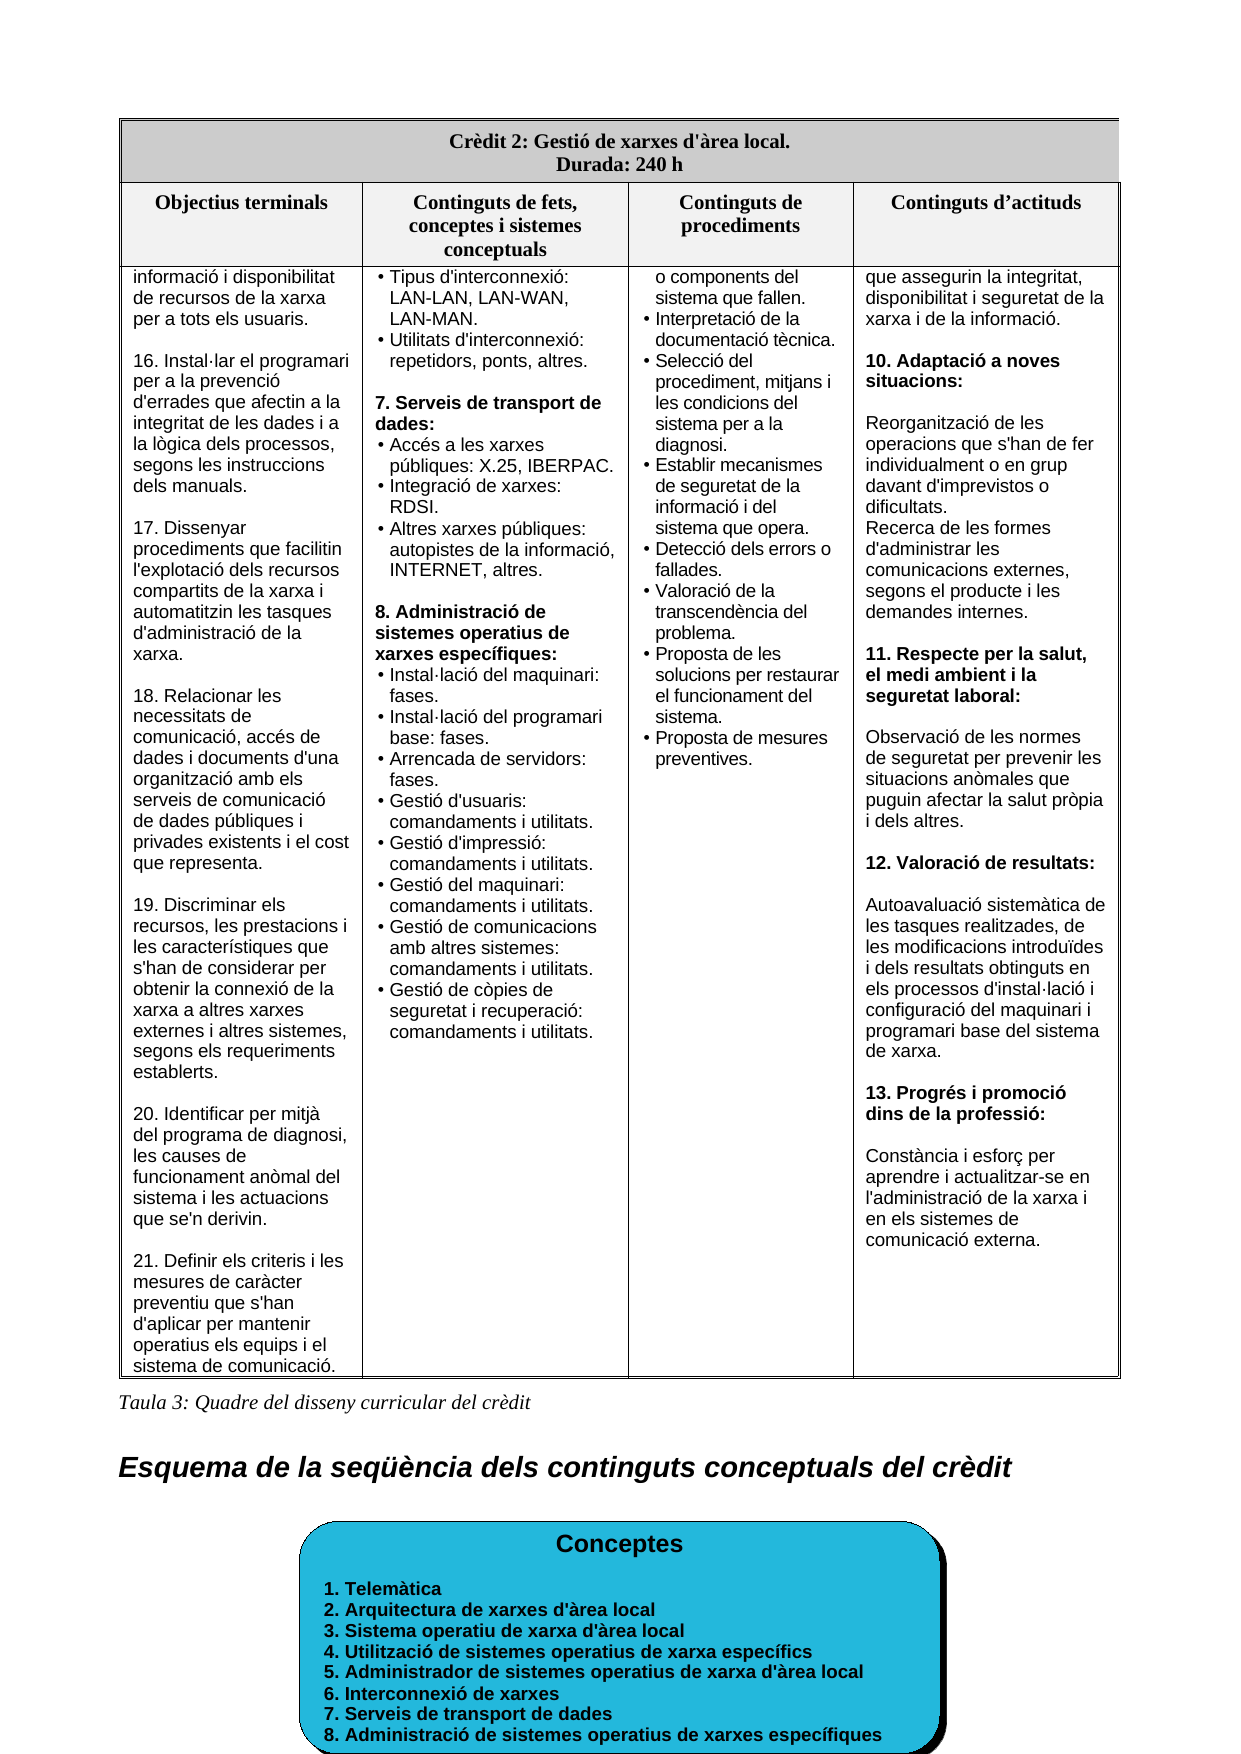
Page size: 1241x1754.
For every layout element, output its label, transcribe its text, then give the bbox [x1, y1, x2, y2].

table_cell Continguts de fets, conceptes i sistemes conceptuals [363, 183, 628, 266]
table_header Crèdit 2: Gestió de xarxes d'àrea local. Durada: 240 h [122, 121, 1119, 182]
table_cell 1. Telemàtica: La telemàtica: origen, evolució i aplicacions actuals. Mitjans físics de transmissió: via cable, sense fils i microones. Tipus de transmissió: analògic-digital; símplex, semidúplex, fulldúplex; sèrie-paral·lel; síncrona-asíncrona. Tractament d'errors: paritat, ACK/NAK, XON/XOFF. Mòdems: elements, velocitat de transmissió, velocitat de modulació, tècniques de modulació, fases de connexió. Normativa V: compatibilitat Hayes, protocols, transmissió de dades. Multiplexors: tipus. Concentradors: tipus. 2. Arquitectura de xarxes d'àrea local: Elements físics: cables, targetes, connectors, funcions. Topologies: característiques i tipus. Protocols: característiques i tipus. Arquitectura OSI: característiques, terminologia, nivells del model. Arquitectures estàndards: ETHERNET, TOKEN RING, ARCNET. Arquitectures de comunicacions: característiques, tipus, funcions. 3. Sistema operatiu de xarxa d'àrea local: Xarxes d'àrea local: recursos, funcions, característiques i tendències actuals. Compte d'usuari: grups d'usuaris, directoris d'usuari, atributs. Permisos: jerarquia, responsable de grup, responsable d'usuari. Servidor de fitxers: característiques. Servidor d'impressió: característiques. Servidor de comunicacions: característiques. Normativa legal vigent. 4. Utilització de sistemes operatius de xarxa específics: Components bàsics: tendències actuals. Àmbit d'usuari: personalització. Directoris: estructura en arbre, camins absolut i relatiu, permisos, operacions mitjançant el sistema operatiu de base o utilitats específiques. Arxius: permisos, operacions mitjançant el sistema operatiu de base o utilitats específiques. Impressió: operacions mitjançant el sistema operatiu de base o utilitats específiques. Comunicació entre usuaris mitjançant el sistema operatiu de base o utilitats específiques. Guions: característiques, ordres específiques, pas de paràmetres, símbols, variables d'àmbit, creació de menús i procediments automàtics bàsics. 5. Administrador de sistemes operatius de xarxa d'àrea local: Funcions de l'administrador de la xarxa. Comptes d'usuari: administració. Sistema d'impressió: administració. Sistema d'arxius: organització i administració. Seguretat de la informació: còpies, recuperació. Sistemes de comunicacions: administració. Utilitats d'administració de la xarxa. Requeriments de funcionament de la xarxa. 6. Interconnexió de xarxes: Requeriments. Prestacions. Tipus d'interconnexió: LAN-LAN, LAN-WAN, LAN-MAN. Utilitats d'interconnexió: repetidors, ponts, altres. 7. Serveis de transport de dades: Accés a les xarxes públiques: X.25, IBERPAC. Integració de xarxes: RDSI. Altres xarxes públiques: autopistes de la informació, INTERNET, altres. 8. Administració de sistemes operatius de xarxes específiques: Instal·lació del maquinari: fases. Instal·lació del programari base: fases. Arrencada de servidors: fases. Gestió d'usuaris: comandaments i utilitats. Gestió d'impressió: comandaments i utilitats. Gestió del maquinari: comandaments i utilitats. Gestió de comunicacions amb altres sistemes: comandaments i utilitats. Gestió de còpies de seguretat i recuperació: comandaments i utilitats. [363, 267, 628, 1376]
table_cell que assegurin la integritat, disponibilitat i seguretat de la xarxa i de la informació. 10. Adaptació a noves situacions: Reorganització de les operacions que s'han de fer individualment o en grup davant d'imprevistos o dificultats. Recerca de les formes d'administrar les comunicacions externes, segons el producte i les demandes internes. 11. Respecte per la salut, el medi ambient i la seguretat laboral: Observació de les normes de seguretat per prevenir les situacions anòmales que puguin afectar la salut pròpia i dels altres. 12. Valoració de resultats: Autoavaluació sistemàtica de les tasques realitzades, de les modificacions introduïdes i dels resultats obtinguts en els processos d'instal·lació i configuració del maquinari i programari base del sistema de xarxa. 13. Progrés i promoció dins de la professió: Constància i esforç per aprendre i actualitzar-se en l'administració de la xarxa i en els sistemes de comunicació externa. [854, 267, 1118, 1376]
table_cell Continguts d’actituds [854, 183, 1118, 266]
table_cell o components del sistema que fallen. Interpretació de la documentació tècnica. Selecció del procediment, mitjans i les condicions del sistema per a la diagnosi. Establir mecanismes de seguretat de la informació i del sistema que opera. Detecció dels errors o fallades. Valoració de la transcendència del problema. Proposta de les solucions per restaurar el funcionament del sistema. Proposta de mesures preventives. [629, 267, 853, 1376]
table_cell Objectius terminals [122, 183, 362, 266]
text Taula 3: Quadre del disseny curricular del crèdit [118, 1391, 1122, 1414]
table_cell informació i disponibilitat de recursos de la xarxa per a tots els usuaris. 16. Instal·lar el programari per a la prevenció d'errades que afectin a la integritat de les dades i a la lògica dels processos, segons les instruccions dels manuals. 17. Dissenyar procediments que facilitin l'explotació dels recursos compartits de la xarxa i automatitzin les tasques d'administració de la xarxa. 18. Relacionar les necessitats de comunicació, accés de dades i documents d'una organització amb els serveis de comunicació de dades públiques i privades existents i el cost que representa. 19. Discriminar els recursos, les prestacions i les característiques que s'han de considerar per obtenir la connexió de la xarxa a altres xarxes externes i altres sistemes, segons els requeriments establerts. 20. Identificar per mitjà del programa de diagnosi, les causes de funcionament anòmal del sistema i les actuacions que se'n derivin. 21. Definir els criteris i les mesures de caràcter preventiu que s'han d'aplicar per mantenir operatius els equips i el sistema de comunicació. [122, 267, 362, 1376]
table_cell Continguts de procediments [629, 183, 853, 266]
subtitle Esquema de la seqüència dels continguts conceptuals del crèdit [118, 1451, 1122, 1484]
